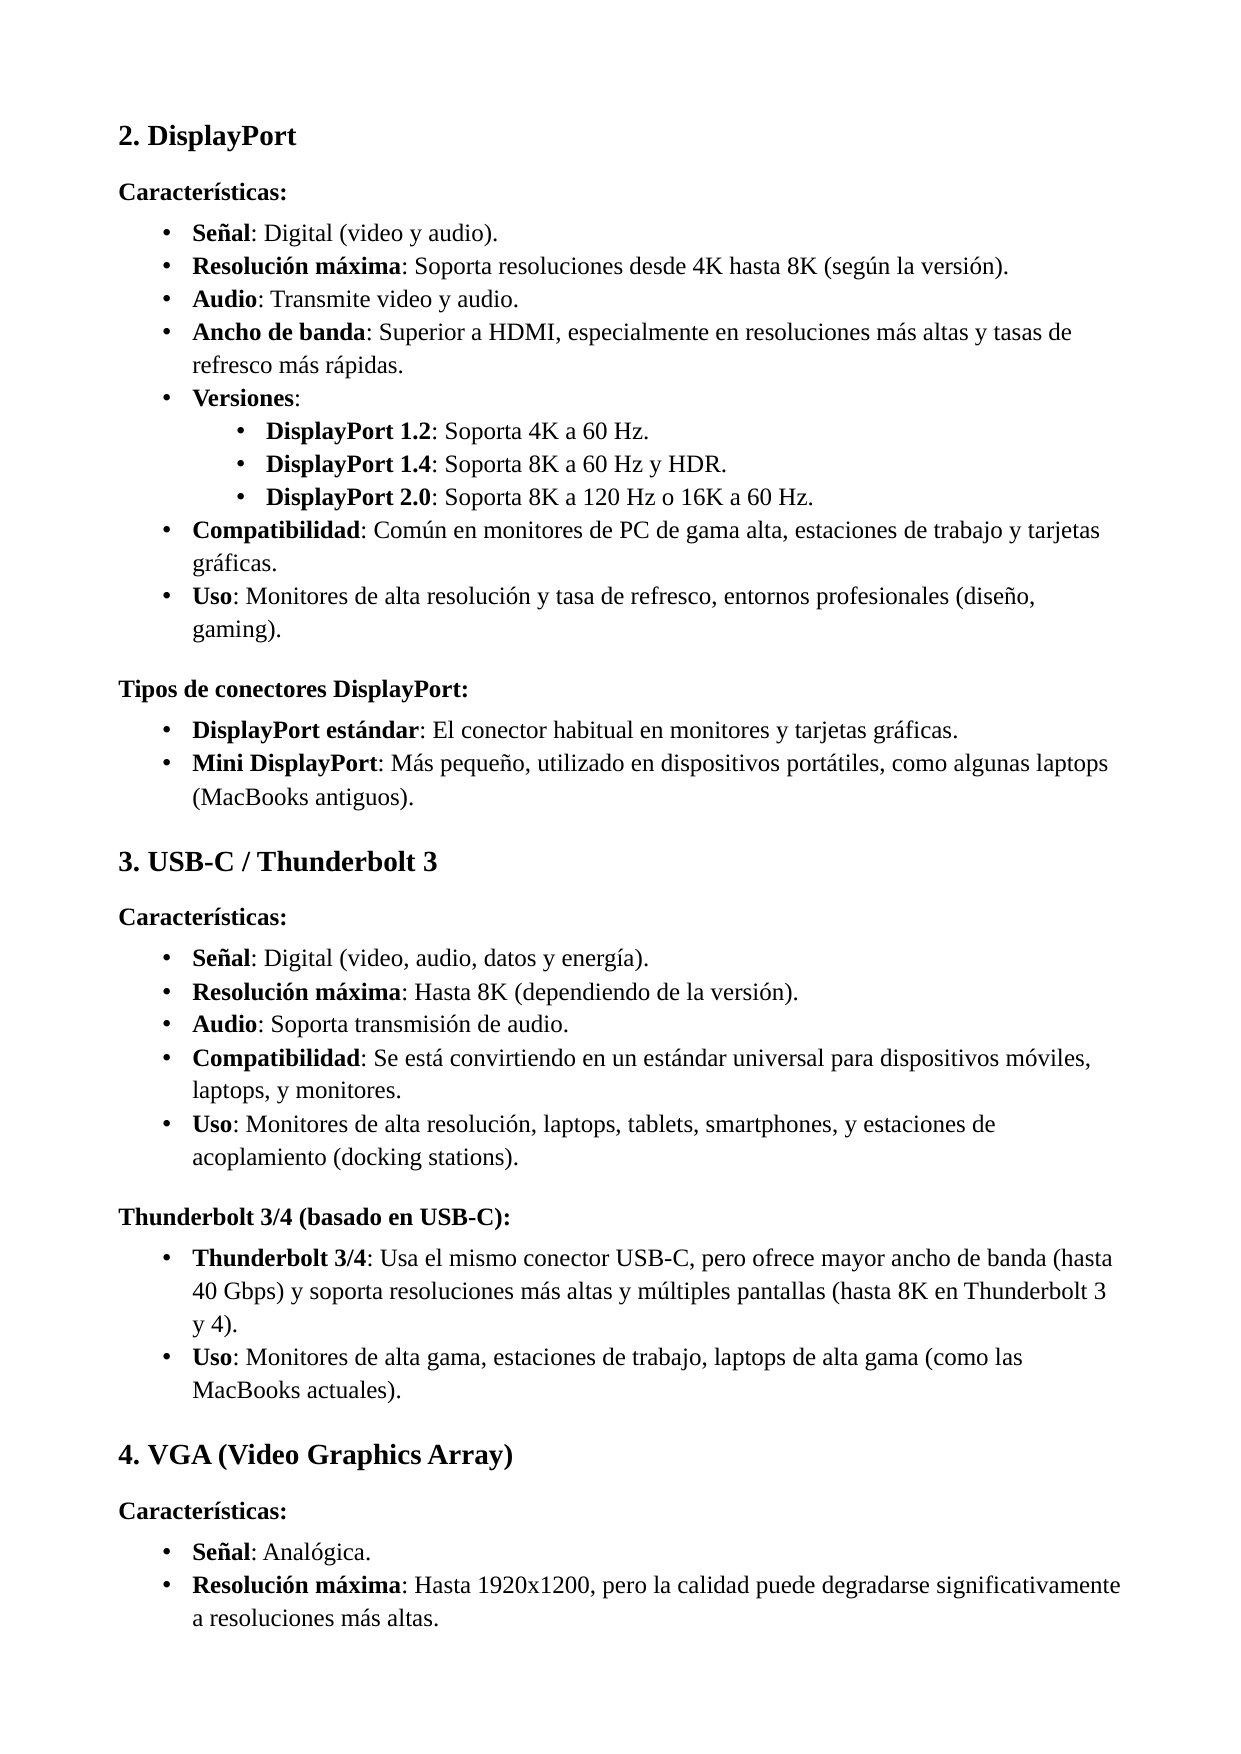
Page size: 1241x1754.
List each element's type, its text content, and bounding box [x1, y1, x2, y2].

list Uso: Monitores de alta resolución, laptops, tablets, smartphones, y estaciones de acoplamiento (docking stations). [162, 1109, 1122, 1170]
list Resolución máxima: Hasta 1920x1200, pero la calidad puede degradarse significativamente a resoluciones más altas. [162, 1570, 1122, 1632]
subtitle Características: [118, 902, 1122, 931]
list Señal: Digital (video y audio). [162, 218, 1122, 247]
list Audio: Soporta transmisión de audio. [162, 1009, 1122, 1038]
subtitle Tipos de conectores DisplayPort: [118, 674, 1122, 703]
list Resolución máxima: Soporta resoluciones desde 4K hasta 8K (según la versión). [162, 251, 1122, 280]
list Resolución máxima: Hasta 8K (dependiendo de la versión). [162, 977, 1122, 1005]
list Uso: Monitores de alta gama, estaciones de trabajo, laptops de alta gama (como las MacBooks actuales). [162, 1342, 1122, 1404]
list Mini DisplayPort: Más pequeño, utilizado en dispositivos portátiles, como algunas laptops (MacBooks antiguos). [162, 748, 1122, 810]
subtitle 3. USB-C / Thunderbolt 3 [118, 844, 1122, 877]
list Señal: Digital (video, audio, datos y energía). [162, 943, 1122, 972]
list Compatibilidad: Se está convirtiendo en un estándar universal para dispositivos móviles, laptops, y monitores. [162, 1043, 1122, 1104]
list Uso: Monitores de alta resolución y tasa de refresco, entornos profesionales (diseño, gaming). [162, 581, 1122, 643]
subtitle Thunderbolt 3/4 (basado en USB-C): [118, 1202, 1122, 1231]
list DisplayPort 2.0: Soporta 8K a 120 Hz o 16K a 60 Hz. [236, 482, 1122, 511]
list DisplayPort 1.2: Soporta 4K a 60 Hz. [236, 416, 1122, 445]
list Compatibilidad: Común en monitores de PC de gama alta, estaciones de trabajo y tarjetas gráficas. [162, 515, 1122, 577]
list Ancho de banda: Superior a HDMI, especialmente en resoluciones más altas y tasas de refresco más rápidas. [162, 317, 1122, 379]
list DisplayPort estándar: El conector habitual en monitores y tarjetas gráficas. [162, 716, 1122, 744]
subtitle 2. DisplayPort [118, 118, 1122, 152]
subtitle Características: [118, 1496, 1122, 1524]
subtitle Características: [118, 177, 1122, 205]
list Señal: Analógica. [162, 1537, 1122, 1566]
list Versiones: [162, 383, 1122, 412]
list Audio: Transmite video y audio. [162, 284, 1122, 313]
list DisplayPort 1.4: Soporta 8K a 60 Hz y HDR. [236, 449, 1122, 478]
list Thunderbolt 3/4: Usa el mismo conector USB-C, pero ofrece mayor ancho de banda (hasta 40 Gbps) y soporta resoluciones más altas y múltiples pantallas (hasta 8K en Thunderbolt 3 y 4). [162, 1243, 1122, 1338]
subtitle 4. VGA (Video Graphics Array) [118, 1437, 1122, 1471]
